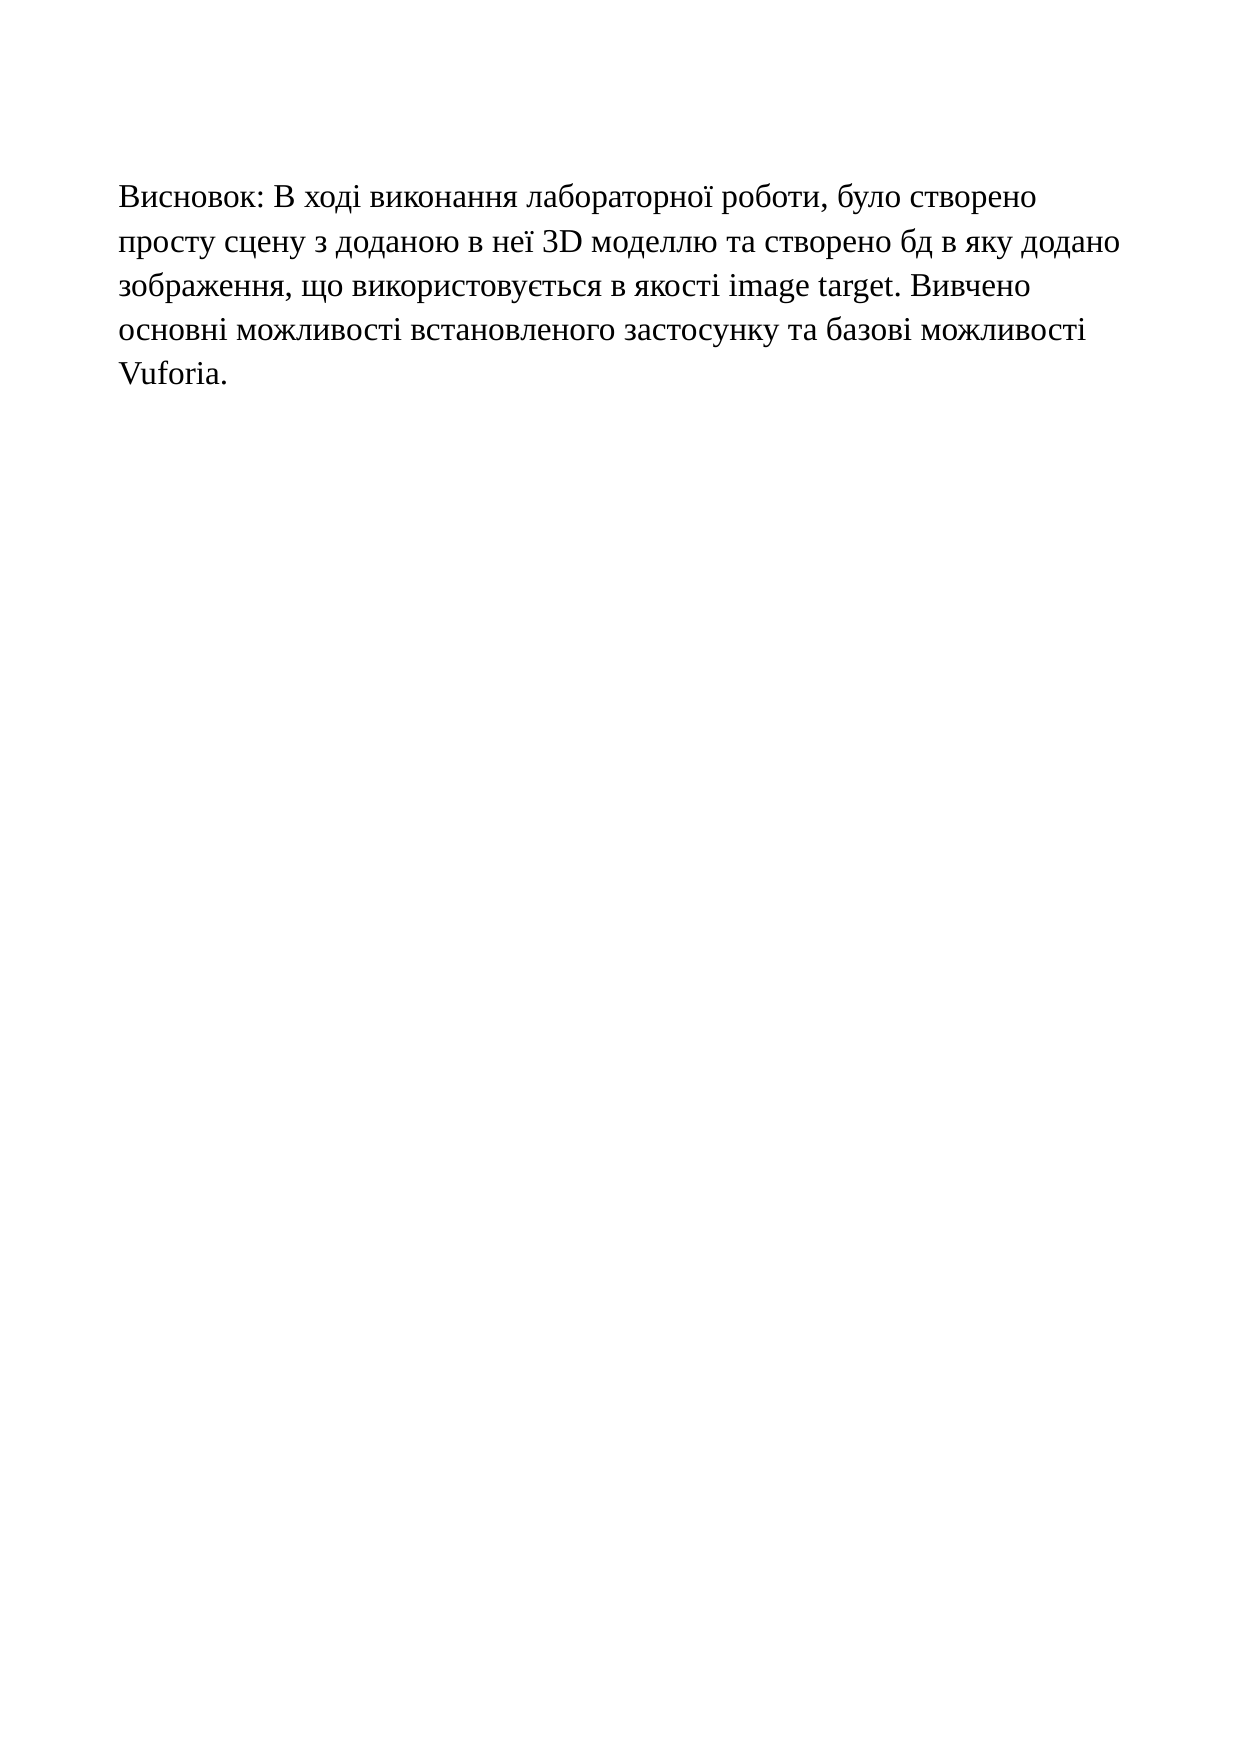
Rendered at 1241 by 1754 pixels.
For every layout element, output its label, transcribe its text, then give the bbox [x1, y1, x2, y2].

text Висновок: В ході виконання лабораторної роботи, було створено просту сцену з доданою в неї 3D моделлю та створено бд в яку додано зображення, що використовується в якості image target. Вивчено основні можливості встановленого застосунку та базові можливості Vuforia. [118, 177, 1122, 391]
